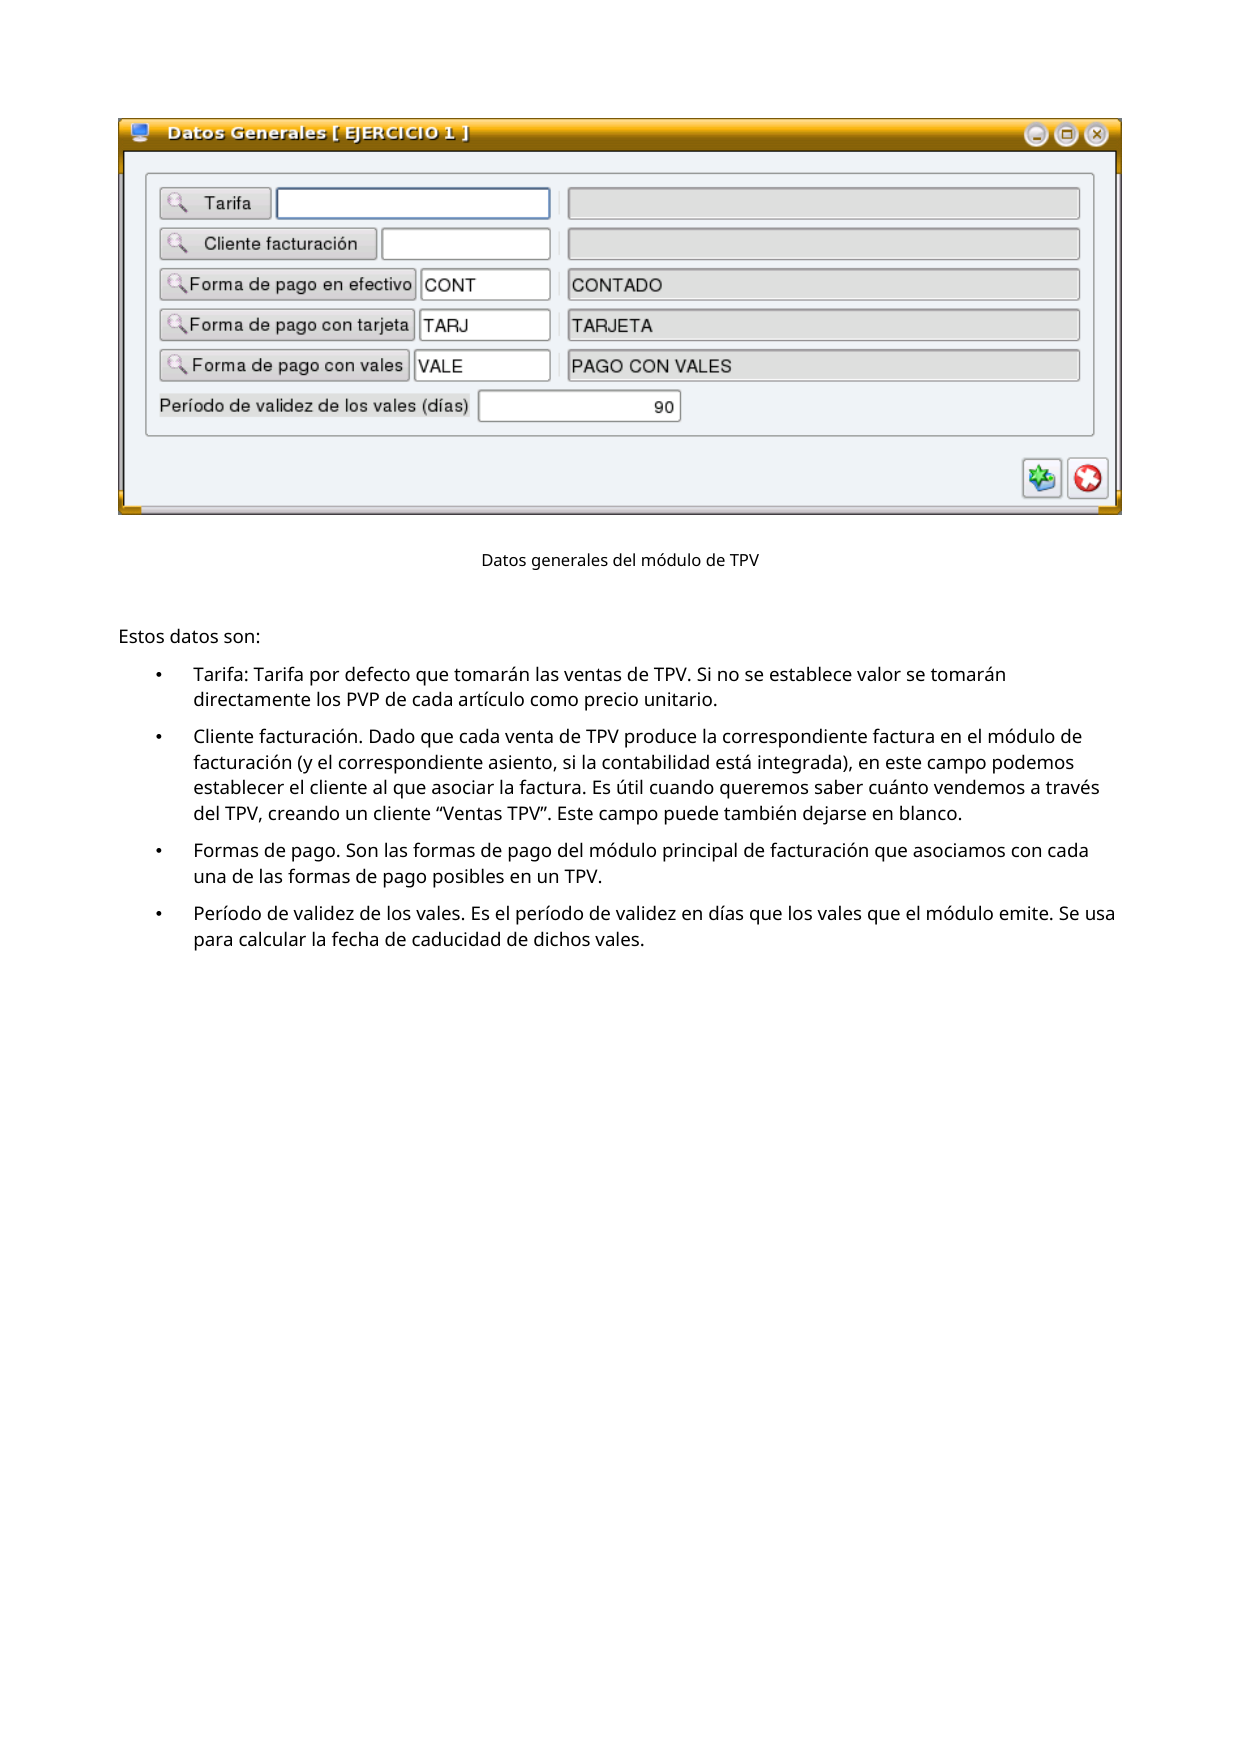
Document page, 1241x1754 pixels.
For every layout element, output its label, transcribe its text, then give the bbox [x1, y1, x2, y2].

list Tarifa: Tarifa por defecto que tomarán las ventas de TPV. Si no se establece valor se tomarán directamente los PVP de cada artículo como precio unitario. [156, 661, 1122, 712]
text Datos generales del módulo de TPV [118, 549, 1122, 572]
list Formas de pago. Son las formas de pago del módulo principal de facturación que asociamos con cada una de las formas de pago posibles en un TPV. [156, 837, 1122, 888]
list Cliente facturación. Dado que cada venta de TPV produce la correspondiente factura en el módulo de facturación (y el correspondiente asiento, si la contabilidad está integrada), en este campo podemos establecer el cliente al que asociar la factura. Es útil cuando queremos saber cuánto vendemos a través del TPV, creando un cliente “Ventas TPV”. Este campo puede también dejarse en blanco. [156, 724, 1122, 826]
text Estos datos son: [118, 623, 1122, 649]
list Período de validez de los vales. Es el período de validez en días que los vales que el módulo emite. Se usa para calcular la fecha de caducidad de dichos vales. [156, 900, 1122, 951]
picture [118, 118, 1122, 515]
